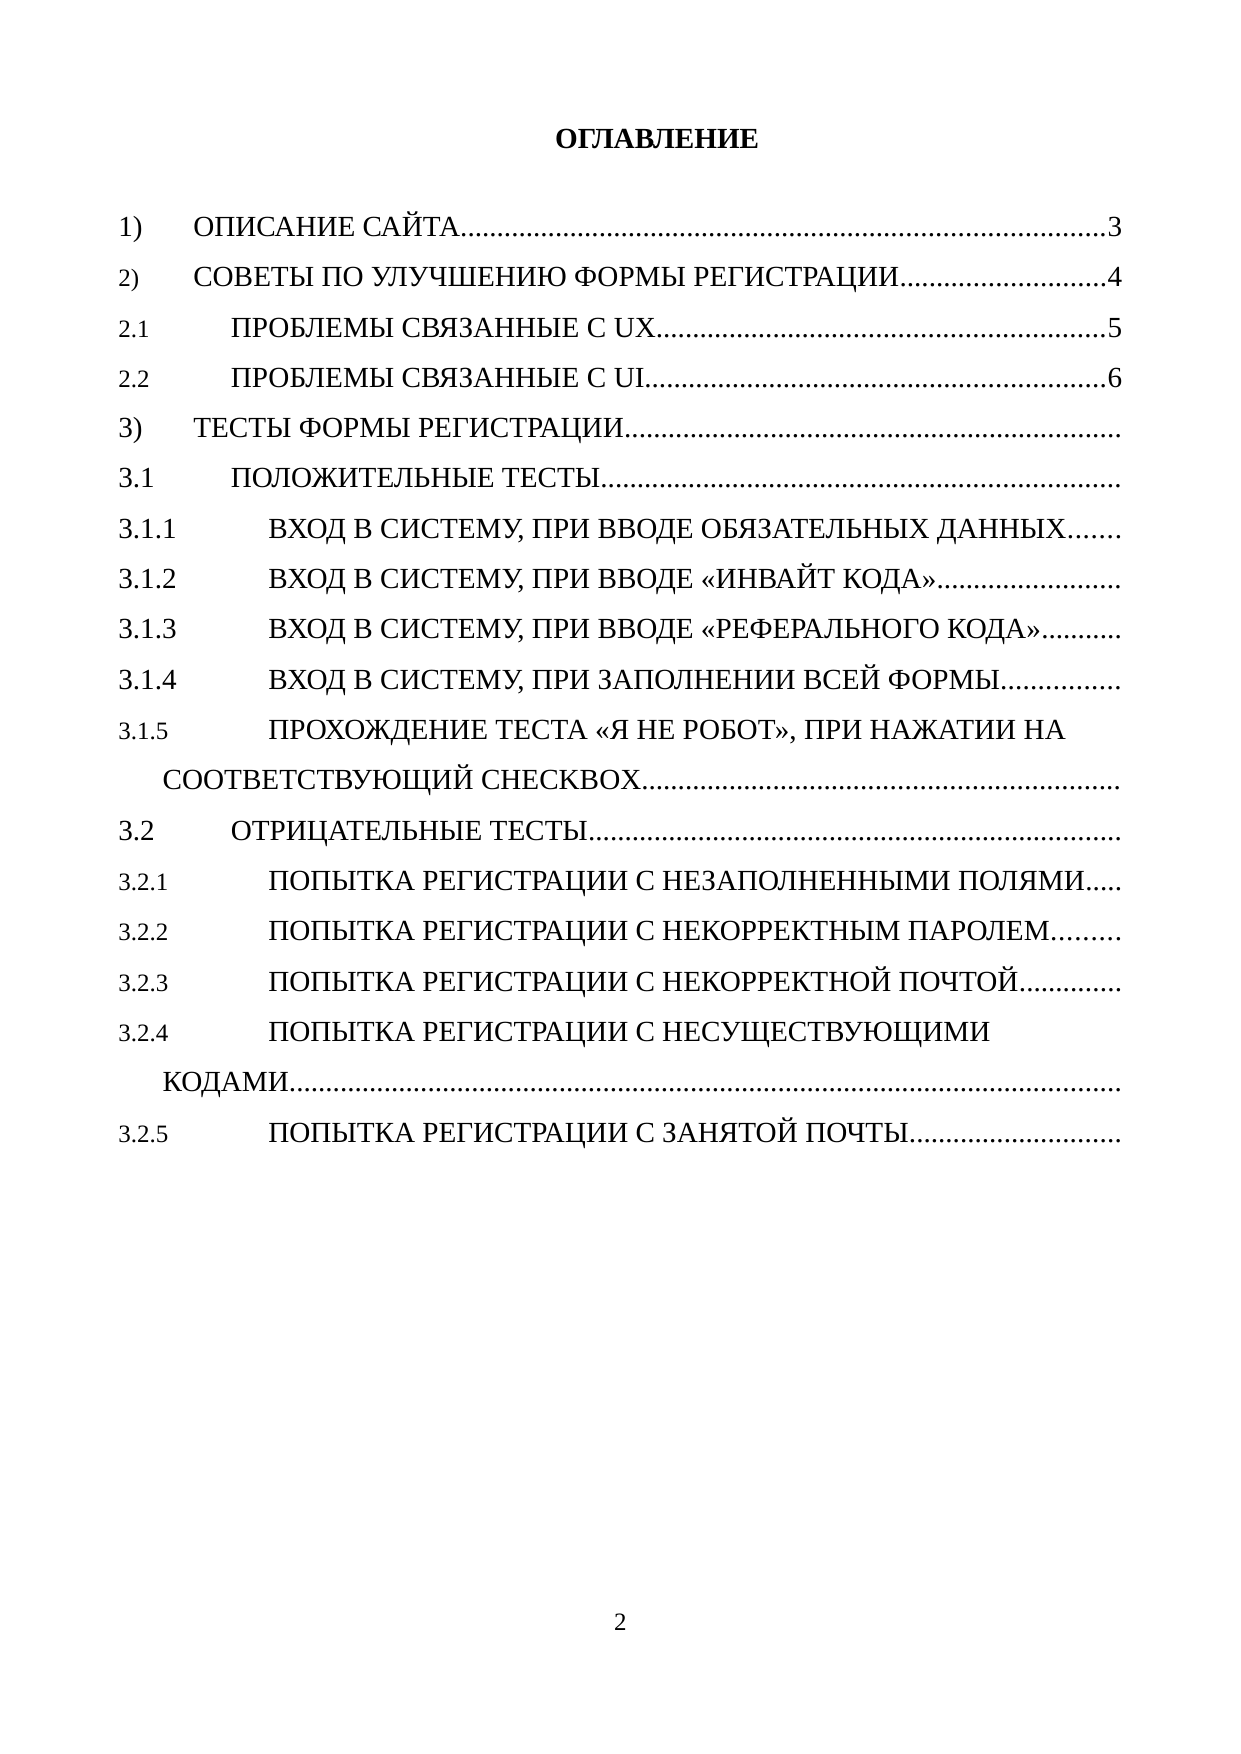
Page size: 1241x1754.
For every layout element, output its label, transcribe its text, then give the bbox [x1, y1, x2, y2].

list ПОПЫТКА РЕГИСТРАЦИИ С НЕСУЩЕСТВУЮЩИМИ КОДАМИ [118, 1014, 1122, 1098]
list ВХОД В СИСТЕМУ, ПРИ ВВОДЕ ОБЯЗАТЕЛЬНЫХ ДАННЫХ [118, 511, 1122, 544]
list ПРОХОЖДЕНИЕ ТЕСТА «Я НЕ РОБОТ», ПРИ НАЖАТИИ НА СООТВЕТСТВУЮЩИЙ CHECKBOX [118, 712, 1122, 796]
list ПОЛОЖИТЕЛЬНЫЕ ТЕСТЫ [118, 461, 1122, 494]
list ПОПЫТКА РЕГИСТРАЦИИ С ЗАНЯТОЙ ПОЧТЫ [118, 1115, 1122, 1148]
list ПОПЫТКА РЕГИСТРАЦИИ С НЕКОРРЕКТНЫМ ПАРОЛЕМ [118, 913, 1122, 947]
list СОВЕТЫ ПО УЛУЧШЕНИЮ ФОРМЫ РЕГИСТРАЦИИ 4 [118, 259, 1122, 293]
text ОГЛАВЛЕНИЕ [118, 118, 1122, 156]
list ВХОД В СИСТЕМУ, ПРИ ВВОДЕ «РЕФЕРАЛЬНОГО КОДА» [118, 612, 1122, 645]
list ТЕСТЫ ФОРМЫ РЕГИСТРАЦИИ [118, 410, 1122, 444]
list ВХОД В СИСТЕМУ, ПРИ ЗАПОЛНЕНИИ ВСЕЙ ФОРМЫ [118, 662, 1122, 695]
list ПОПЫТКА РЕГИСТРАЦИИ С НЕЗАПОЛНЕННЫМИ ПОЛЯМИ [118, 863, 1122, 897]
list ВХОД В СИСТЕМУ, ПРИ ВВОДЕ «ИНВАЙТ КОДА» [118, 561, 1122, 595]
list ОПИСАНИЕ САЙТА 3 [118, 209, 1122, 243]
list ОТРИЦАТЕЛЬНЫЕ ТЕСТЫ [118, 813, 1122, 846]
list ПОПЫТКА РЕГИСТРАЦИИ С НЕКОРРЕКТНОЙ ПОЧТОЙ [118, 964, 1122, 997]
list ПРОБЛЕМЫ СВЯЗАННЫЕ С UI 6 [118, 360, 1122, 393]
list ПРОБЛЕМЫ СВЯЗАННЫЕ С UX 5 [118, 310, 1122, 343]
